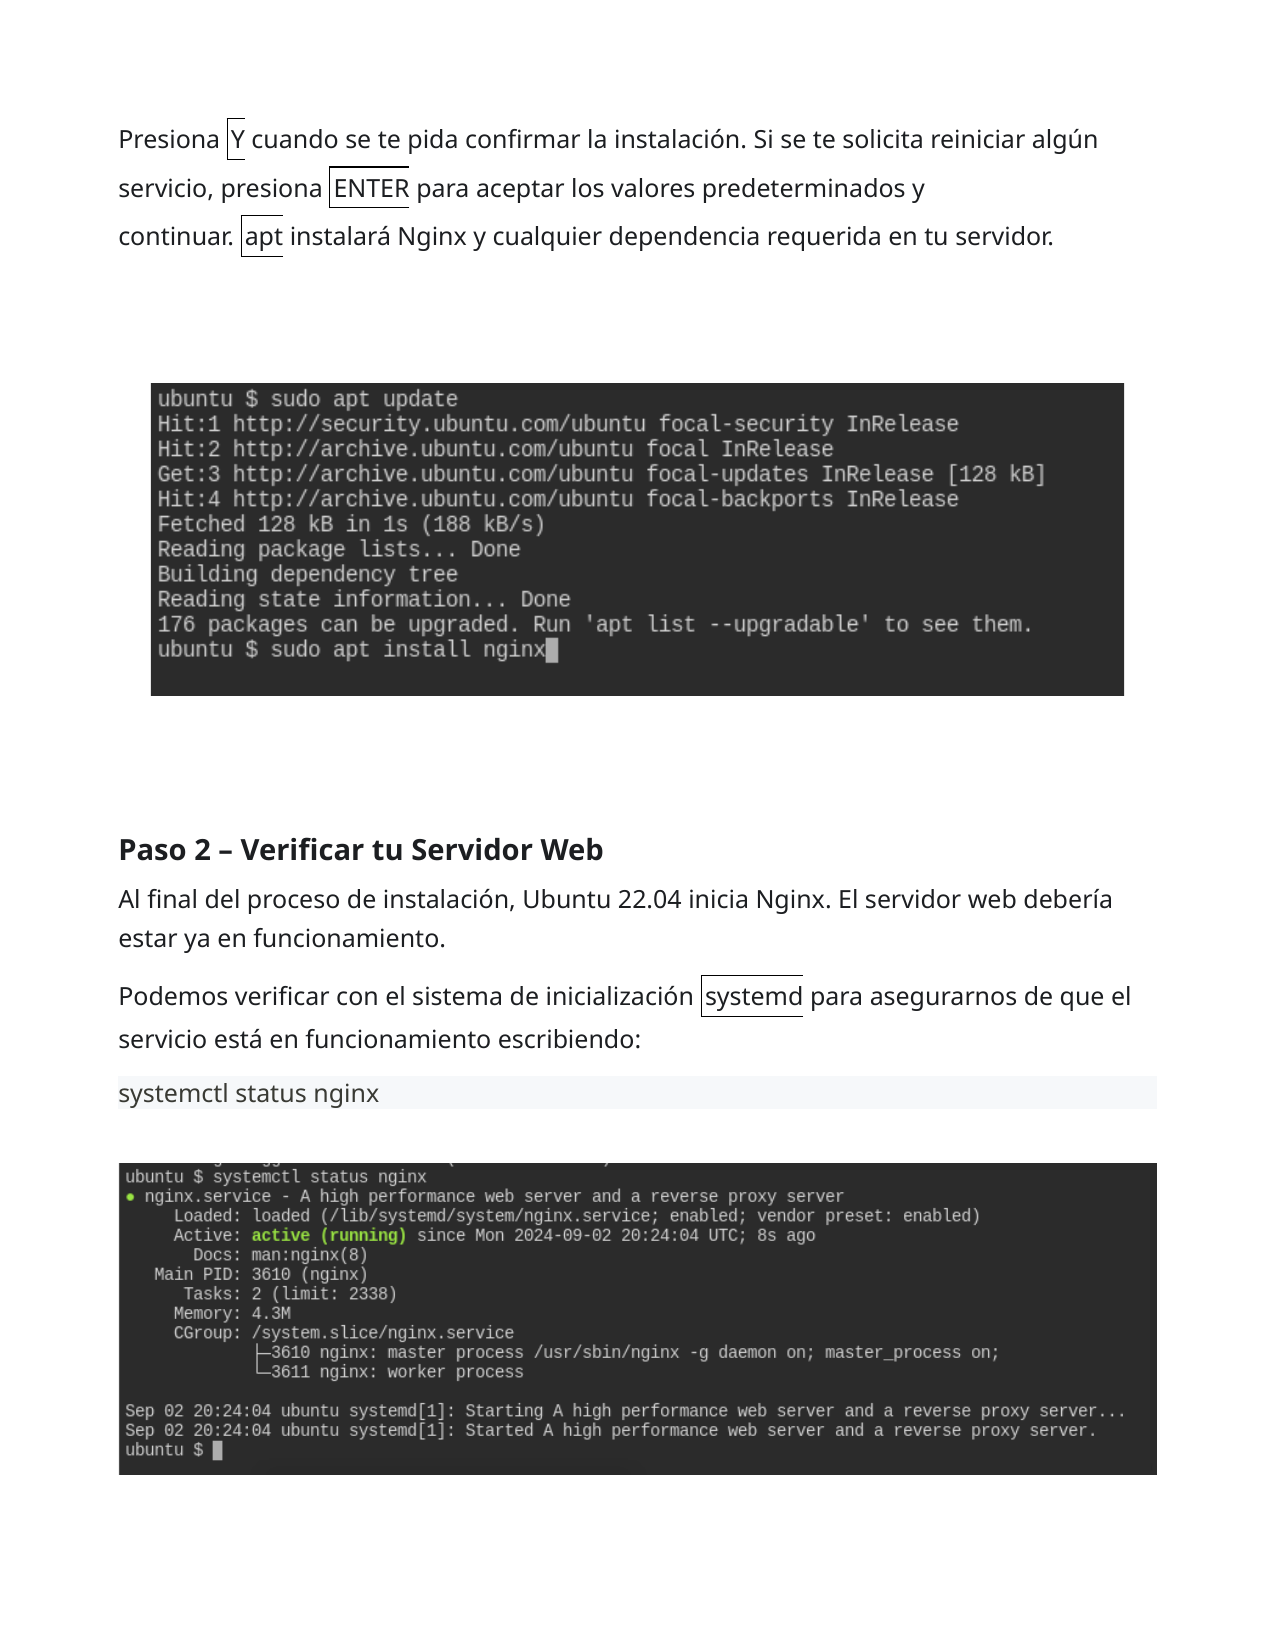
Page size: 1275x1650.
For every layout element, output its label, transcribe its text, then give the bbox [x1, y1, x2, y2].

picture [118, 1163, 1157, 1475]
text Al final del proceso de instalación, Ubuntu 22.04 inicia Nginx. El servidor web debería estar ya en funcionamiento. [118, 882, 1157, 955]
picture [150, 383, 1125, 696]
subtitle Paso 2 – Verificar tu Servidor Web​ [118, 829, 1157, 869]
text Podemos verificar con el sistema de inicialización systemd para asegurarnos de que el servicio está en funcionamiento escribiendo: [118, 975, 1157, 1056]
text Presiona Y cuando se te pida confirmar la instalación. Si se te solicita reiniciar algún servicio, presiona ENTER para aceptar los valores predeterminados y continuar. apt instalará Nginx y cualquier dependencia requerida en tu servidor. [118, 118, 1157, 257]
text systemctl status nginx [118, 1076, 1157, 1109]
